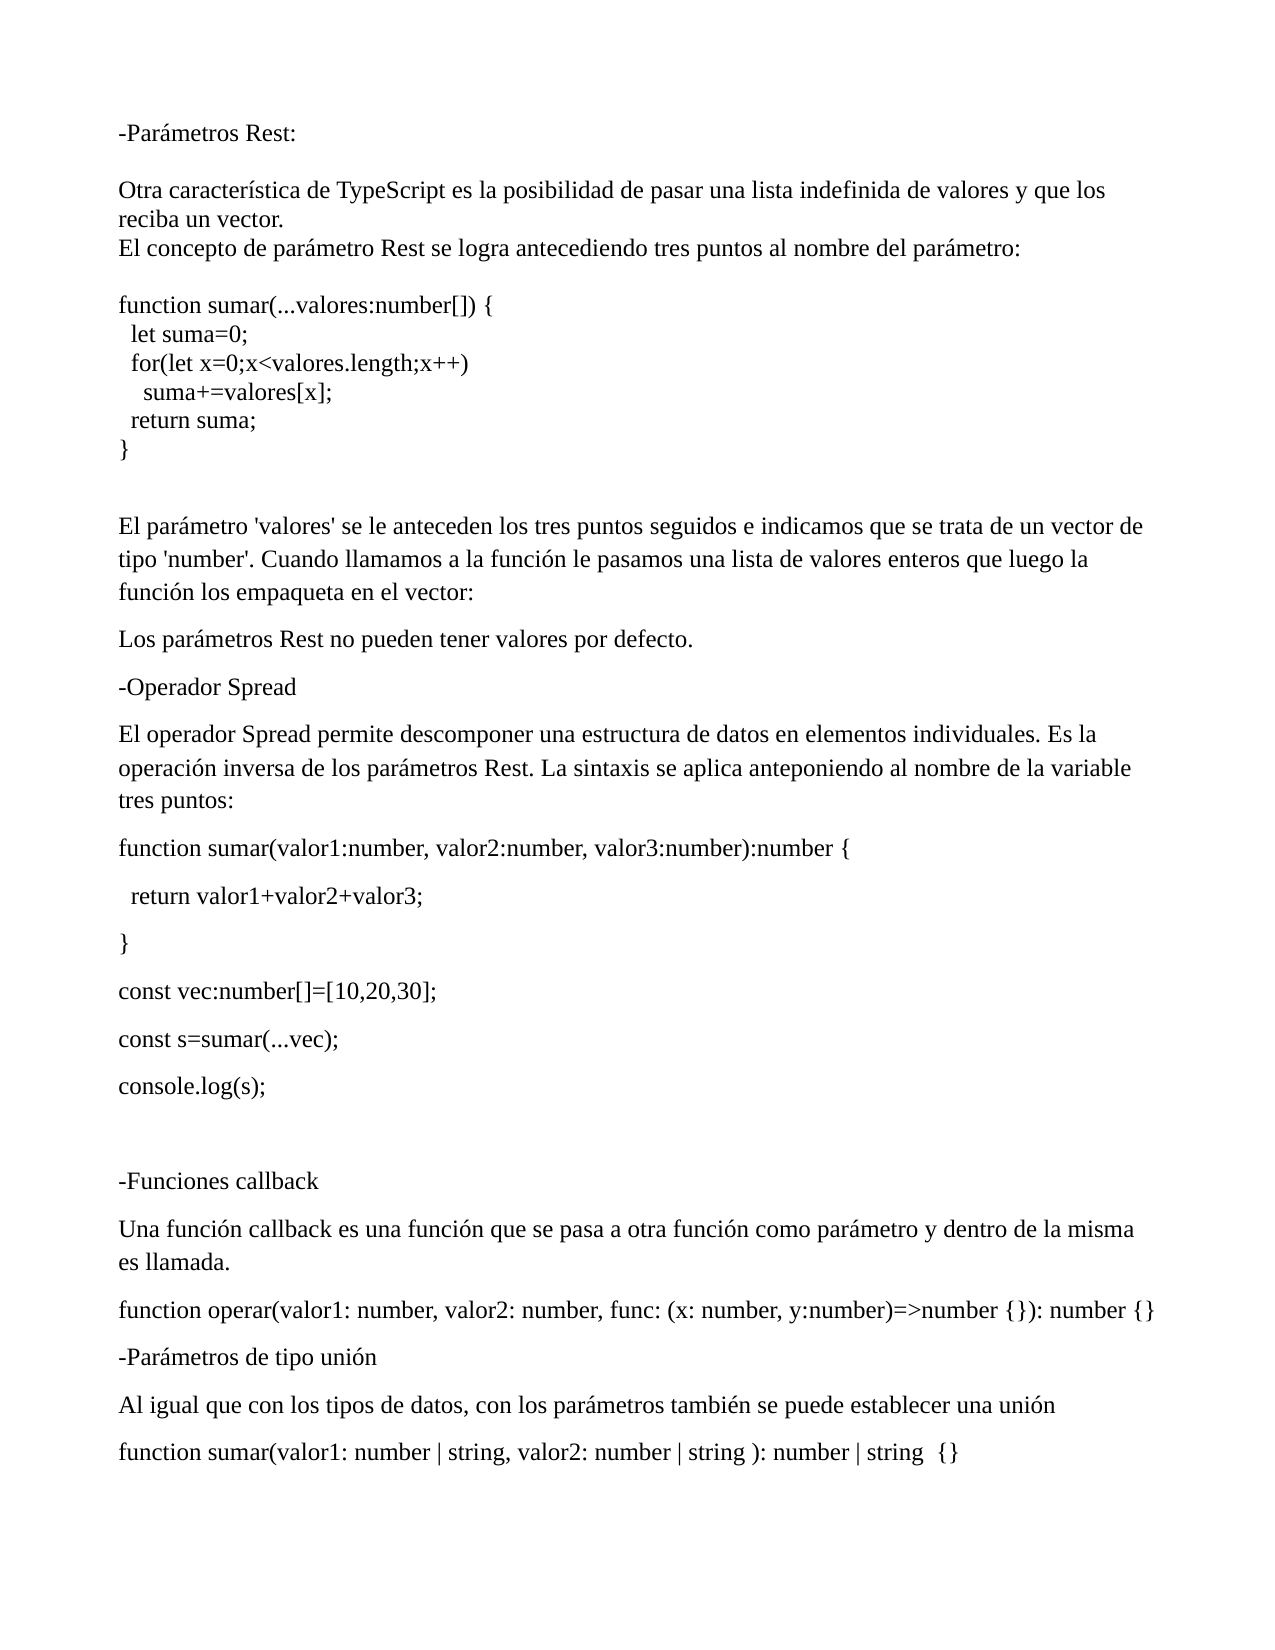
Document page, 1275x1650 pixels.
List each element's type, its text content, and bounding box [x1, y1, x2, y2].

text suma+=valores[x]; [118, 377, 1157, 406]
text El concepto de parámetro Rest se logra antecediendo tres puntos al nombre del parámetro: [118, 233, 1157, 262]
text function sumar(valor1:number, valor2:number, valor3:number):number { [118, 833, 1157, 862]
text Otra característica de TypeScript es la posibilidad de pasar una lista indefinida de valores y que los reciba un vector. [118, 176, 1157, 233]
text -Parámetros de tipo unión [118, 1342, 1157, 1371]
text function operar(valor1: number, valor2: number, func: (x: number, y:number)=>number {}): number {} [118, 1295, 1157, 1323]
text let suma=0; [118, 319, 1157, 348]
text const s=sumar(...vec); [118, 1024, 1157, 1052]
text function sumar(...valores:number[]) { [118, 291, 1157, 319]
text Una función callback es una función que se pasa a otra función como parámetro y dentro de la misma es llamada. [118, 1214, 1157, 1276]
text return valor1+valor2+valor3; [118, 881, 1157, 909]
text Los parámetros Rest no pueden tener valores por defecto. [118, 624, 1157, 653]
text El parámetro 'valores' se le anteceden los tres puntos seguidos e indicamos que se trata de un vector de tipo 'number'. Cuando llamamos a la función le pasamos una lista de valores enteros que luego la función los empaqueta en el vector: [118, 511, 1157, 606]
text -Operador Spread [118, 672, 1157, 701]
text -Funciones callback [118, 1166, 1157, 1195]
text return suma; [118, 406, 1157, 434]
text } [118, 434, 1157, 463]
text El operador Spread permite descomponer una estructura de datos en elementos individuales. Es la operación inversa de los parámetros Rest. La sintaxis se aplica anteponiendo al nombre de la variable tres puntos: [118, 719, 1157, 814]
text -Parámetros Rest: [118, 118, 1157, 147]
text Al igual que con los tipos de datos, con los parámetros también se puede establecer una unión [118, 1390, 1157, 1419]
text function sumar(valor1: number | string, valor2: number | string ): number | string {} [118, 1437, 1157, 1466]
text } [118, 928, 1157, 957]
text console.log(s); [118, 1071, 1157, 1100]
text const vec:number[]=[10,20,30]; [118, 976, 1157, 1005]
text for(let x=0;x<valores.length;x++) [118, 348, 1157, 377]
